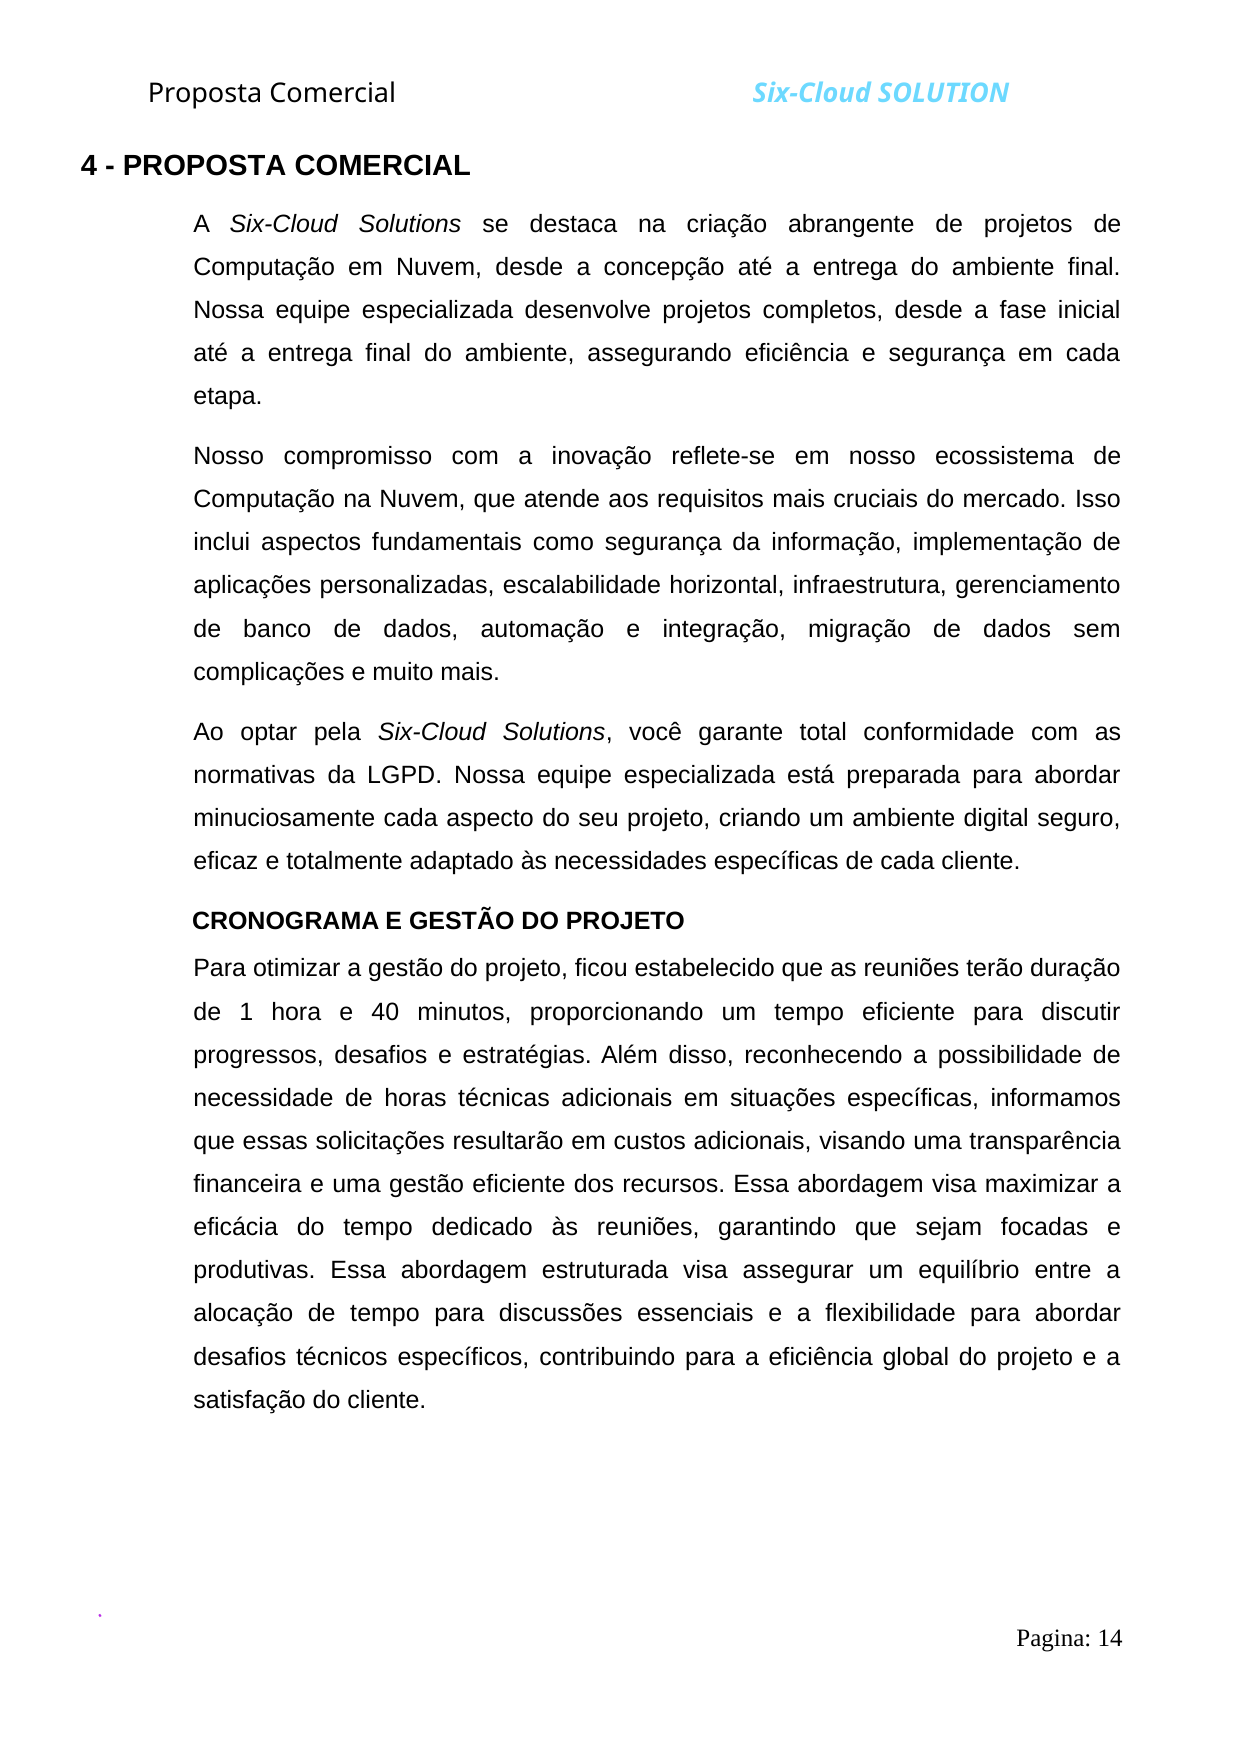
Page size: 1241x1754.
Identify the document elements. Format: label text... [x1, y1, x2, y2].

text Para otimizar a gestão do projeto, ficou estabelecido que as reuniões terão duração de 1 hora e 40 minutos, proporcionando um tempo eficiente para discutir progressos, desafios e estratégias. Além disso, reconhecendo a possibilidade de necessidade de horas técnicas adicionais em situações específicas, informamos que essas solicitações resultarão em custos adicionais, visando uma transparência financeira e uma gestão eficiente dos recursos. Essa abordagem visa maximizar a eficácia do tempo dedicado às reuniões, garantindo que sejam focadas e produtivas. Essa abordagem estruturada visa assegurar um equilíbrio entre a alocação de tempo para discussões essenciais e a flexibilidade para abordar desafios técnicos específicos, contribuindo para a eficiência global do projeto e a satisfação do cliente. [193, 953, 1122, 1413]
text CRONOGRAMA E GESTÃO DO PROJETO [192, 906, 1122, 934]
text A Six-Cloud Solutions se destaca na criação abrangente de projetos de Computação em Nuvem, desde a concepção até a entrega do ambiente final. Nossa equipe especializada desenvolve projetos completos, desde a fase inicial até a entrega final do ambiente, assegurando eficiência e segurança em cada etapa. [193, 209, 1122, 410]
text Ao optar pela Six-Cloud Solutions, você garante total conformidade com as normativas da LGPD. Nossa equipe especializada está preparada para abordar minuciosamente cada aspecto do seu projeto, criando um ambiente digital seguro, eficaz e totalmente adaptado às necessidades específicas de cada cliente. [193, 716, 1122, 874]
subtitle 4 - PROPOSTA COMERCIAL [81, 148, 1122, 181]
text Nosso compromisso com a inovação reflete-se em nosso ecossistema de Computação na Nuvem, que atende aos requisitos mais cruciais do mercado. Isso inclui aspectos fundamentais como segurança da informação, implementação de aplicações personalizadas, escalabilidade horizontal, infraestrutura, gerenciamento de banco de dados, automação e integração, migração de dados sem complicações e muito mais. [193, 441, 1122, 685]
